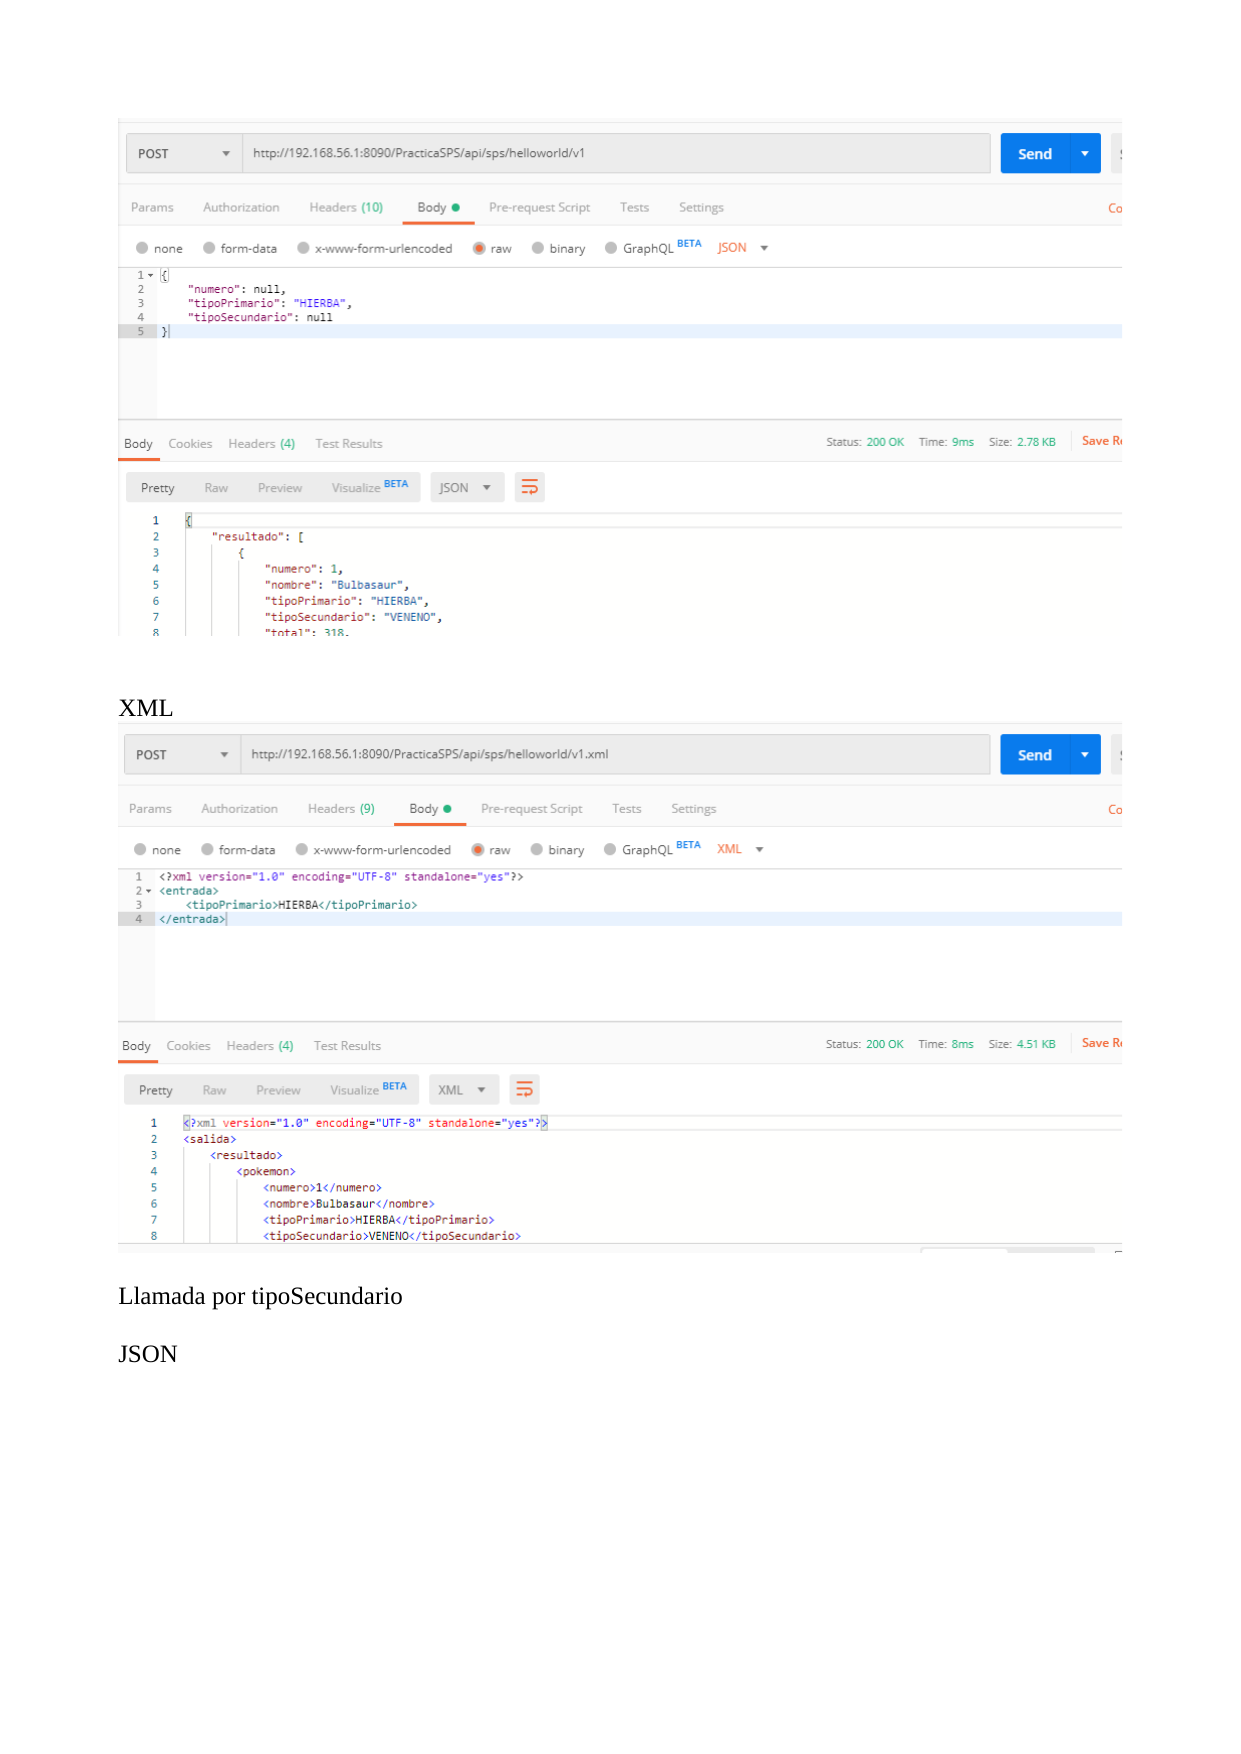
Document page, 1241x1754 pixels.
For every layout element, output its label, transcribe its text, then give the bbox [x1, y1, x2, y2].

text Llamada por tipoSecundario [118, 1281, 1122, 1310]
text XML [118, 693, 1122, 721]
text JSON [118, 1339, 1122, 1367]
